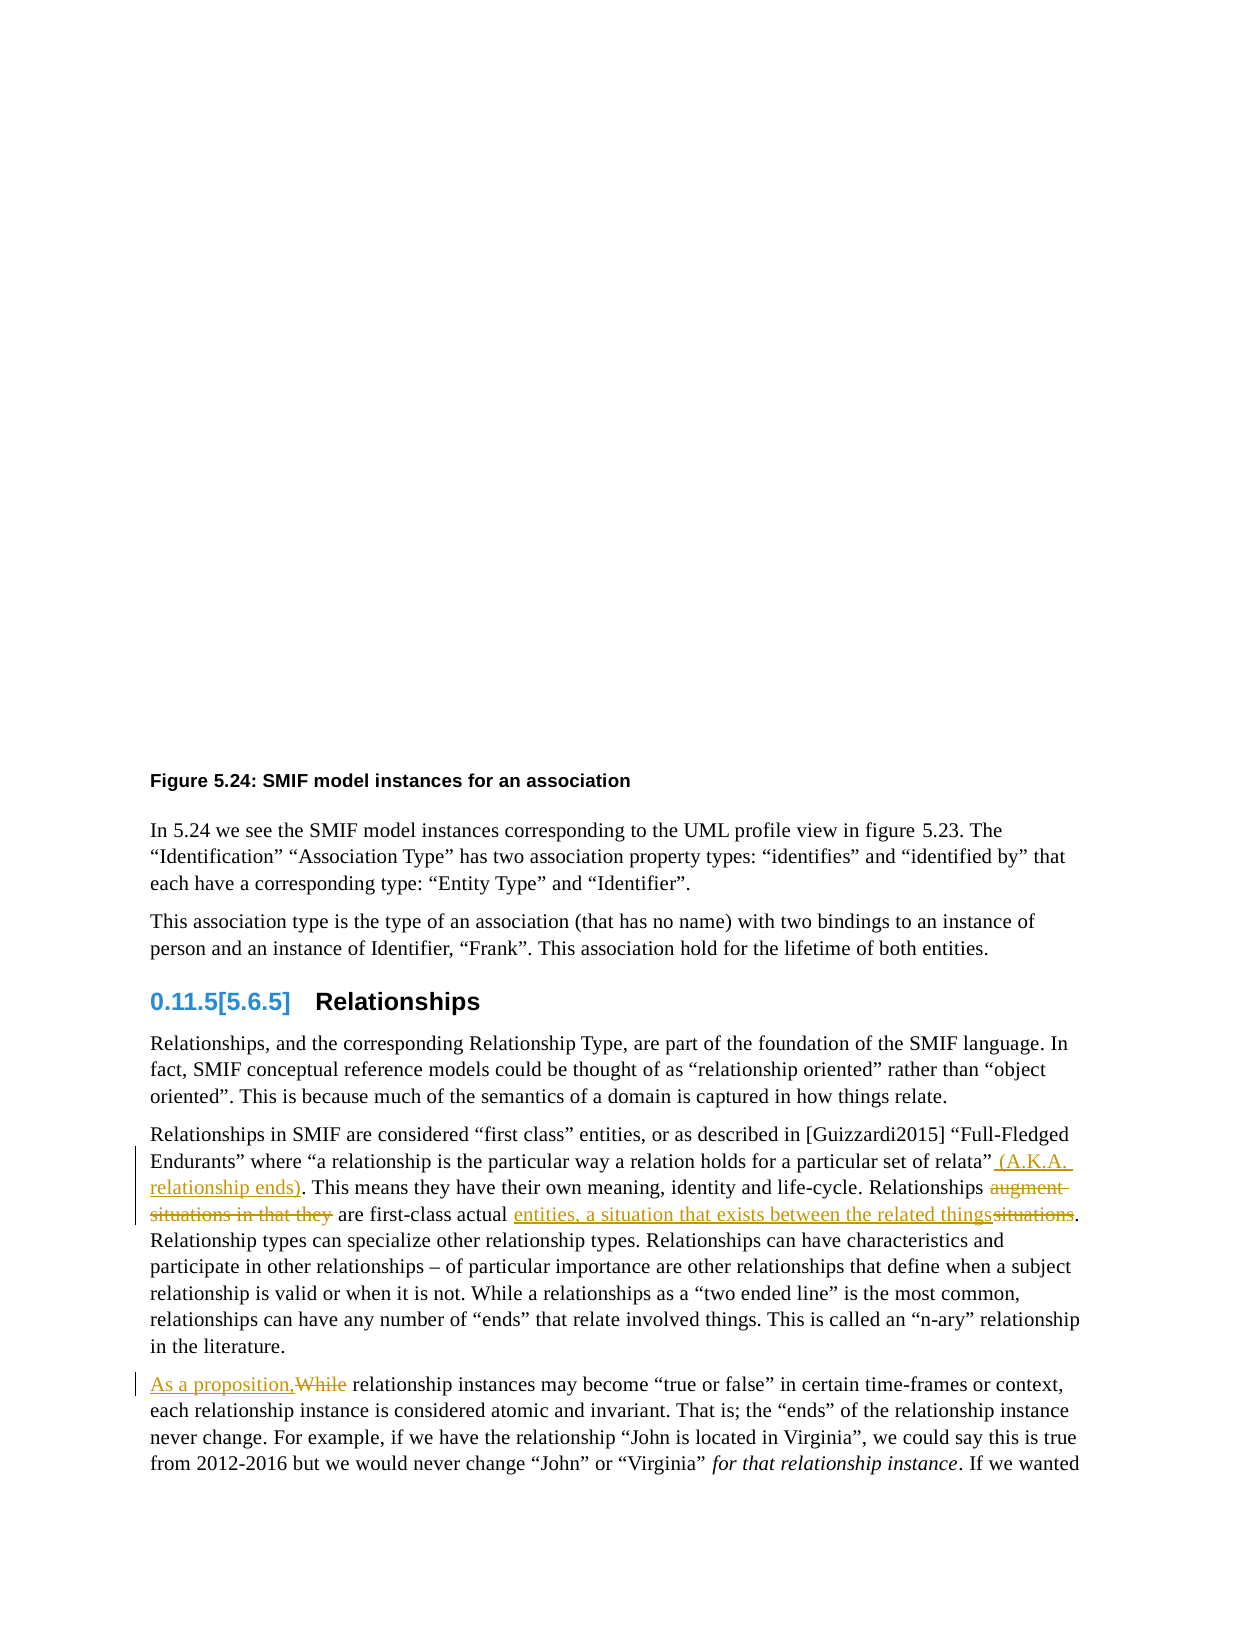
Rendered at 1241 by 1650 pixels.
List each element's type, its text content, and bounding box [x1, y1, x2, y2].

text Figure 5.24: SMIF model instances for an association [150, 174, 1090, 792]
text This association type is the type of an association (that has no name) with two bindings to an instance of person and an instance of Identifier, “Frank”. This association hold for the lifetime of both entities. [150, 909, 1090, 959]
text Relationships in SMIF are considered “first class” entities, or as described in [Guizzardi2015] “Full-Fledged Endurants” where “a relationship is the particular way a relation holds for a particular set of relata” (A.K.A. relationship ends). This means they have their own meaning, identity and life-cycle. Relationships are first-class actual entities, a situation that exists between the related things. Relationship types can specialize other relationship types. Relationships can have characteristics and participate in other relationships – of particular importance are other relationships that define when a subject relationship is valid or when it is not. While a relationships as a “two ended line” is the most common, relationships can have any number of “ends” that relate involved things. This is called an “n-ary” relationship in the literature. [150, 1122, 1090, 1358]
subtitle Relationships [150, 987, 1090, 1016]
text As a proposition, relationship instances may become “true or false” in certain time-frames or context, each relationship instance is considered atomic and invariant. That is; the “ends” of the relationship instance never change. For example, if we have the relationship “John is located in Virginia”, we could say this is true from 2012-2016 but we would never change “John” or “Virginia” for that relationship instance. If we wanted [150, 1372, 1090, 1475]
text [150, 150, 1090, 174]
text Relationships, and the corresponding Relationship Type, are part of the foundation of the SMIF language. In fact, SMIF conceptual reference models could be thought of as “relationship oriented” rather than “object oriented”. This is because much of the semantics of a domain is captured in how things relate. [150, 1031, 1090, 1108]
text In 5.24 we see the SMIF model instances corresponding to the UML profile view in figure 5.23. The “Identification” “Association Type” has two association property types: “identifies” and “identified by” that each have a corresponding type: “Entity Type” and “Identifier”. [150, 792, 1090, 895]
